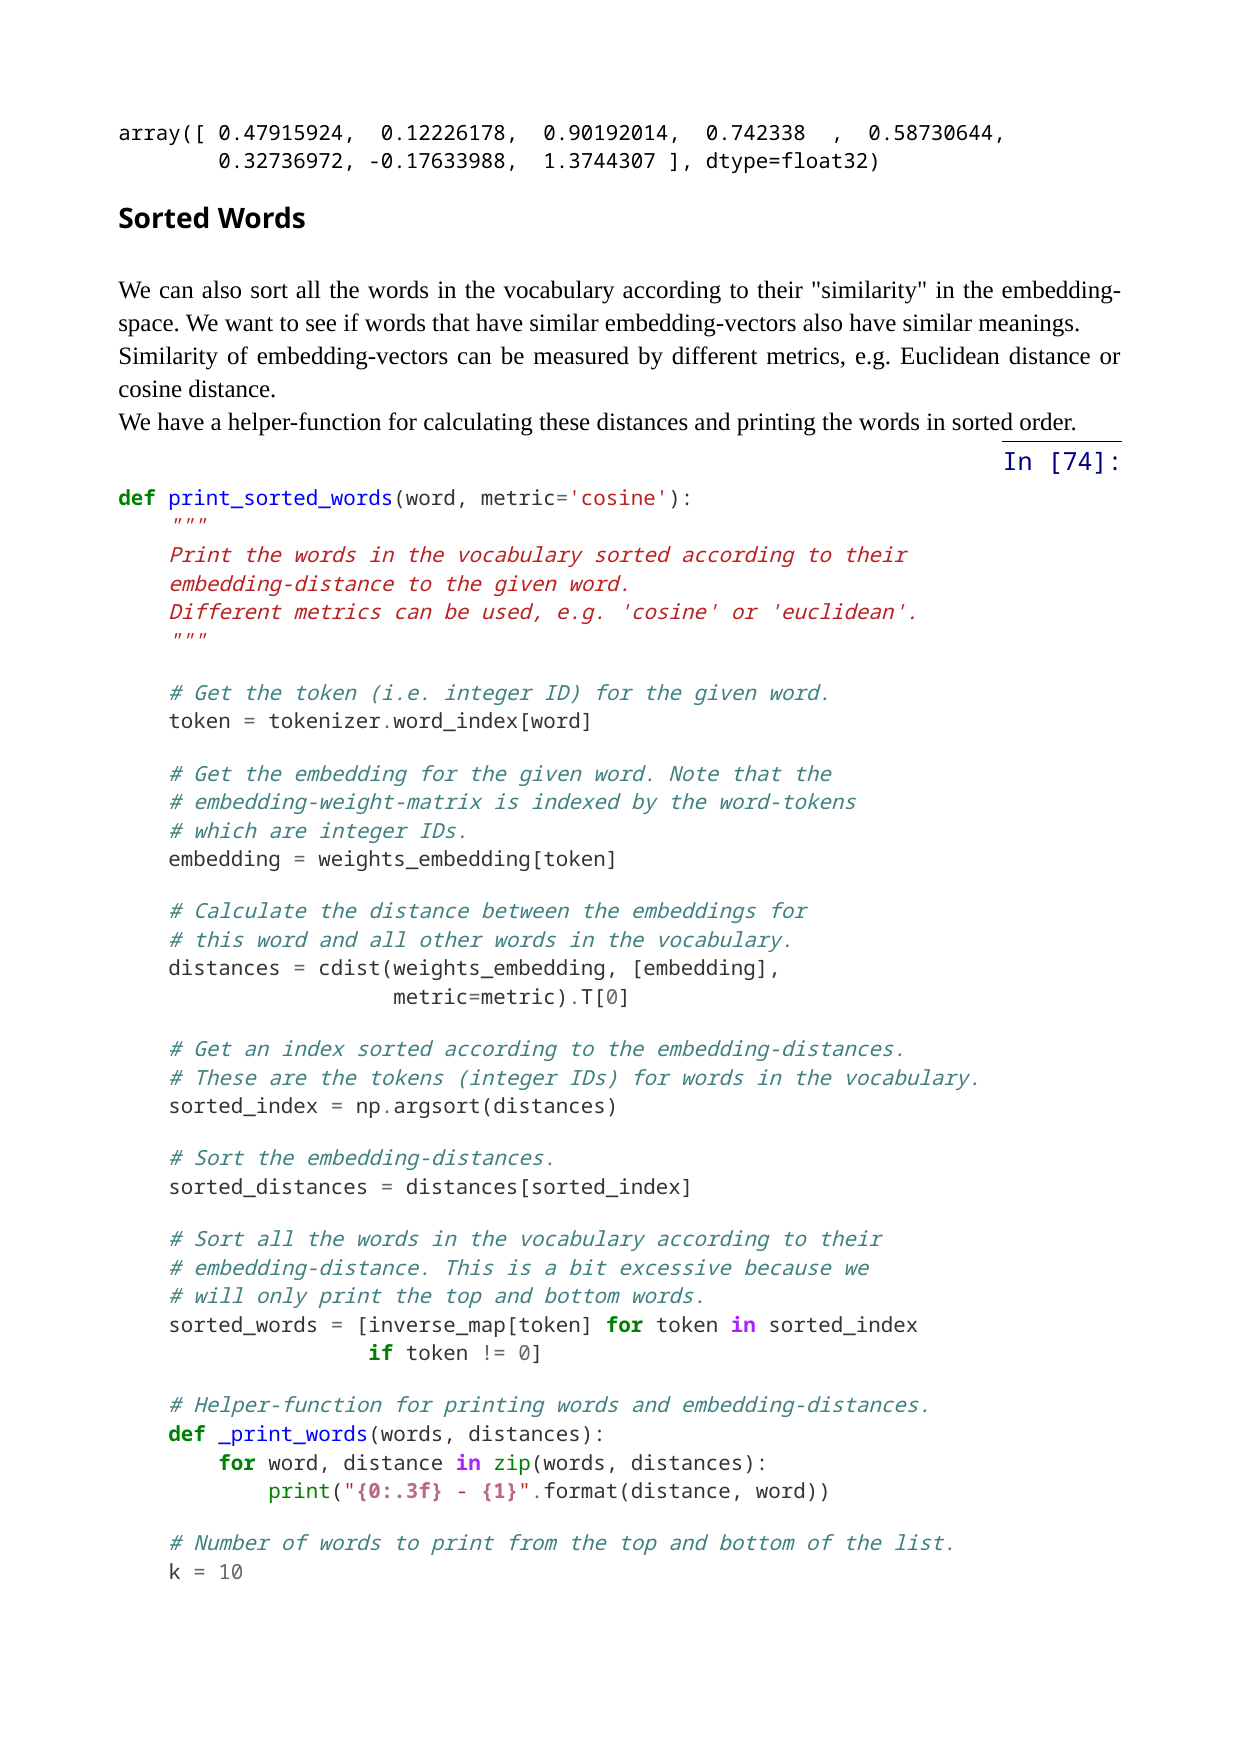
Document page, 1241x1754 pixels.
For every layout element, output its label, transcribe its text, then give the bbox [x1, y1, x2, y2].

text if token != 0] [118, 1338, 1122, 1367]
text Print the words in the vocabulary sorted according to their [118, 540, 1122, 569]
text print("{0:.3f} - {1}".format(distance, word)) [118, 1476, 1122, 1505]
text # Number of words to print from the top and bottom of the list. [118, 1528, 1122, 1557]
subtitle Sorted Words [118, 199, 1122, 237]
text # which are integer IDs. [118, 816, 1122, 844]
text embedding-distance to the given word. [118, 569, 1122, 597]
text # embedding-weight-matrix is indexed by the word-tokens [118, 787, 1122, 816]
text # Sort all the words in the vocabulary according to their [118, 1224, 1122, 1253]
text # embedding-distance. This is a bit excessive because we [118, 1253, 1122, 1281]
text embedding = weights_embedding[token] [118, 844, 1122, 873]
text # Get an index sorted according to the embedding-distances. [118, 1034, 1122, 1063]
text We can also sort all the words in the vocabulary according to their "similarity" in the embedding-space. We want to see if words that have similar embedding-vectors also have similar meanings. [118, 275, 1122, 337]
text array([ 0.47915924, 0.12226178, 0.90192014, 0.742338 , 0.58730644, [118, 118, 1122, 147]
text # Calculate the distance between the embeddings for [118, 896, 1122, 925]
text sorted_index = np.argsort(distances) [118, 1091, 1122, 1120]
text k = 10 [118, 1557, 1122, 1586]
text # Helper-function for printing words and embedding-distances. [118, 1391, 1122, 1419]
text # These are the tokens (integer IDs) for words in the vocabulary. [118, 1063, 1122, 1091]
text Different metrics can be used, e.g. 'cosine' or 'euclidean'. [118, 597, 1122, 626]
text Similarity of embedding-vectors can be measured by different metrics, e.g. Euclidean distance or cosine distance. [118, 341, 1122, 403]
text def print_sorted_words(word, metric='cosine'): [118, 483, 1122, 512]
text We have a helper-function for calculating these distances and printing the words in sorted order. [118, 407, 1122, 436]
text sorted_distances = distances[sorted_index] [118, 1172, 1122, 1201]
text token = tokenizer.word_index[word] [118, 706, 1122, 735]
text sorted_words = [inverse_map[token] for token in sorted_index [118, 1310, 1122, 1338]
text metric=metric).T[0] [118, 982, 1122, 1011]
text 0.32736972, -0.17633988, 1.3744307 ], dtype=float32) [118, 147, 1122, 175]
text # will only print the top and bottom words. [118, 1281, 1122, 1310]
text # Get the embedding for the given word. Note that the [118, 759, 1122, 787]
text for word, distance in zip(words, distances): [118, 1448, 1122, 1476]
text # Sort the embedding-distances. [118, 1143, 1122, 1172]
text # Get the token (i.e. integer ID) for the given word. [118, 678, 1122, 706]
text In [74]: [118, 441, 1122, 478]
text """ [118, 626, 1122, 654]
text """ [118, 512, 1122, 540]
text def _print_words(words, distances): [118, 1419, 1122, 1448]
text distances = cdist(weights_embedding, [embedding], [118, 953, 1122, 982]
text # this word and all other words in the vocabulary. [118, 925, 1122, 953]
